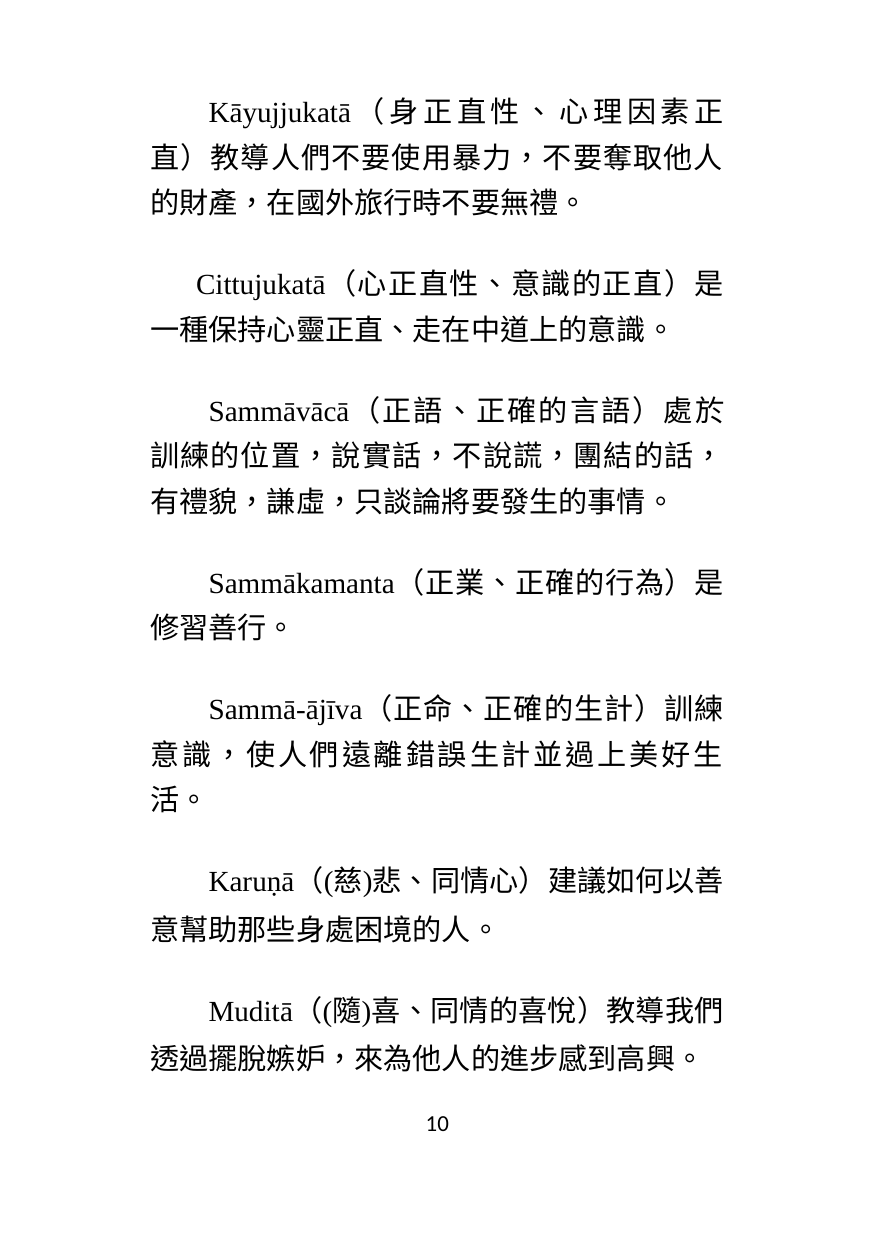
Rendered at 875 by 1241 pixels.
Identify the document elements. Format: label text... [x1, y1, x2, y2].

text Karuṇā（(慈)悲、同情心）建議如何以善意幫助那些身處困境的人。 [150, 858, 724, 949]
text Sammāvācā（正語、正確的言語）處於訓練的位置，說實話，不說謊，團結的話，有禮貌，謙虛，只談論將要發生的事情。 [150, 387, 724, 521]
text Cittujukatā（心正直性、意識的正直）是一種保持心靈正直、走在中道上的意識。 [150, 261, 724, 349]
text Sammā-ājīva（正命、正確的生計）訓練意識，使人們遠離錯誤生計並過上美好生活。 [150, 686, 724, 819]
text Kāyujjukatā（身正直性、心理因素正直）教導人們不要使用暴力，不要奪取他人的財產，在國外旅行時不要無禮。 [150, 88, 724, 222]
text Sammākamanta（正業、正確的行為）是修習善行。 [150, 559, 724, 647]
text Muditā（(隨)喜、同情的喜悅）教導我們透過擺脫嫉妒，來為他人的進步感到高興。 [150, 987, 724, 1078]
